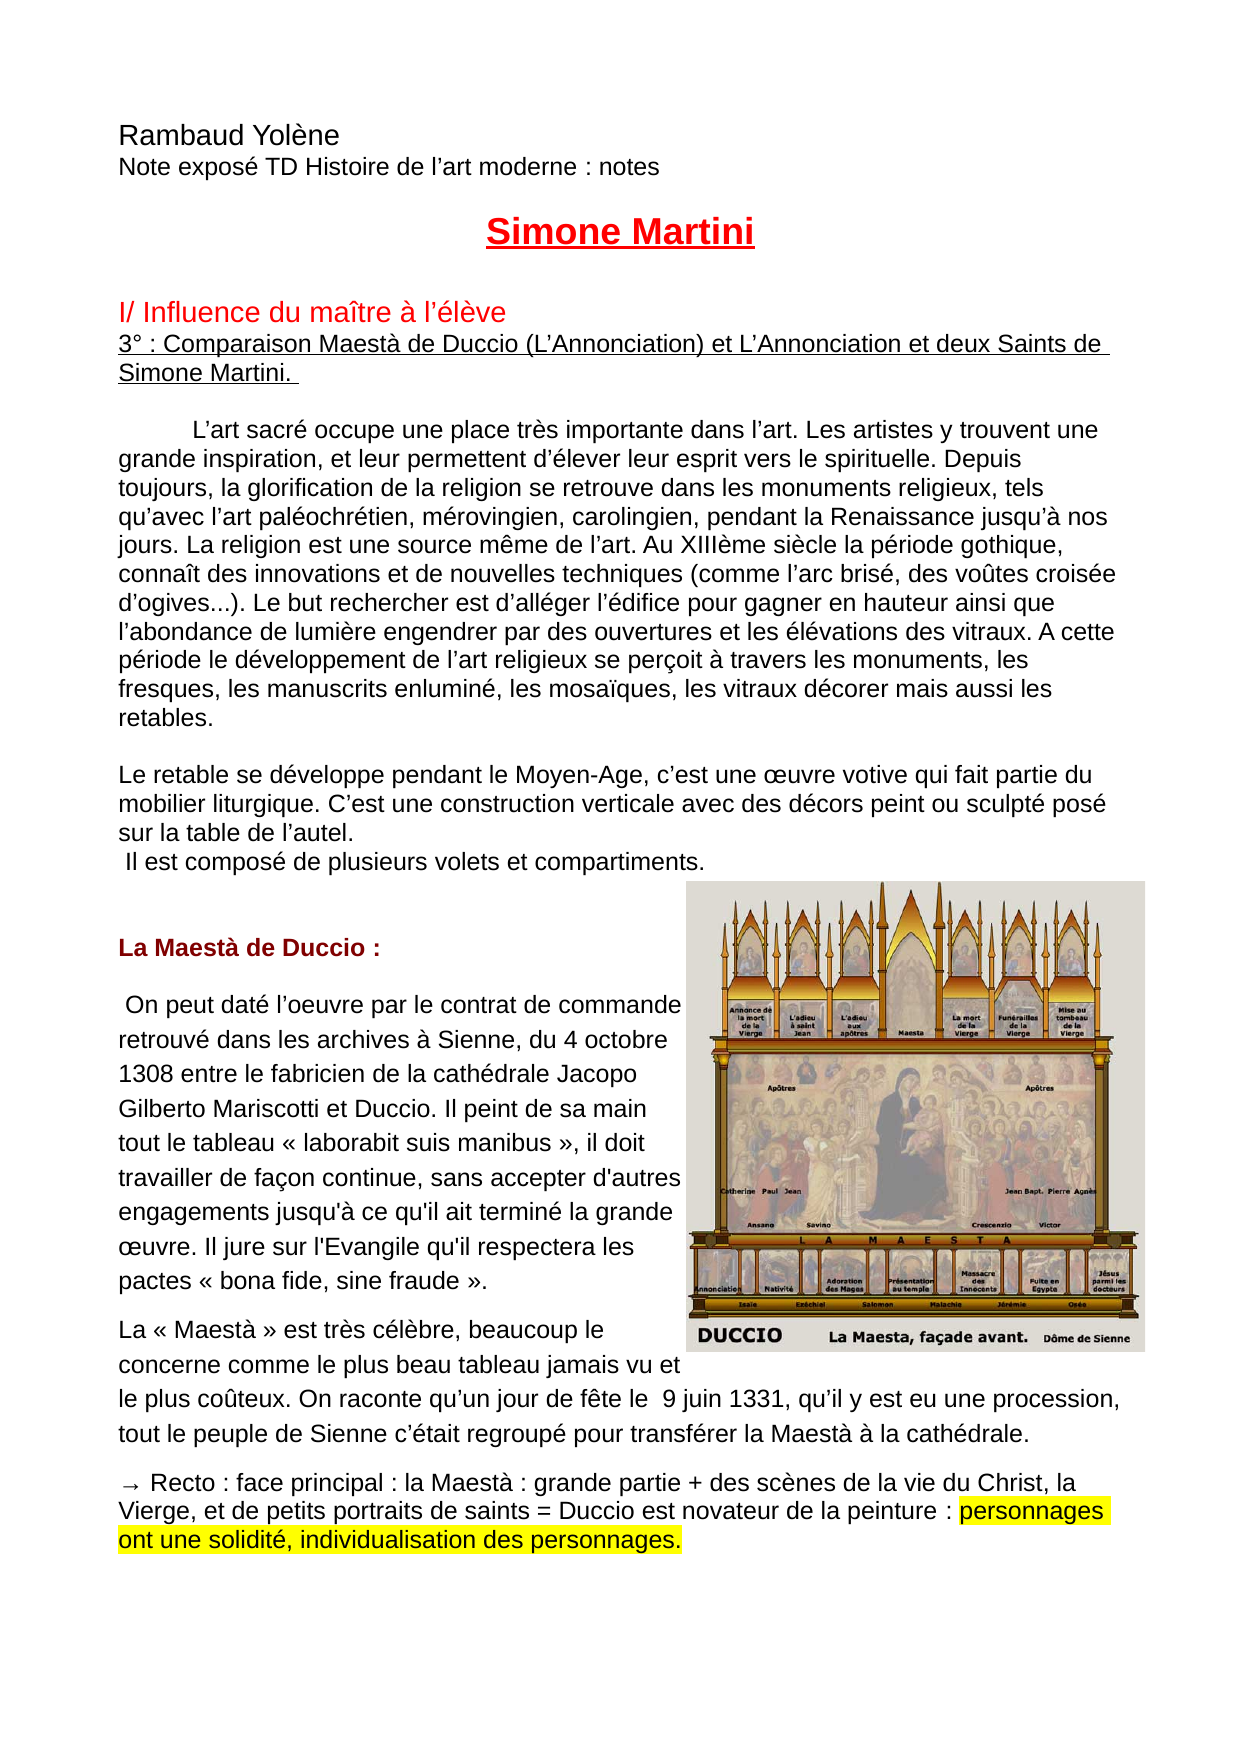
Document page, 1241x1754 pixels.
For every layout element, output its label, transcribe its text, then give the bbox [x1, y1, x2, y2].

text Le retable se développe pendant le Moyen-Age, c’est une œuvre votive qui fait partie du mobilier liturgique. C’est une construction verticale avec des décors peint ou sculpté posé sur la table de l’autel. [118, 760, 1122, 846]
text → Recto : face principal : la Maestà : grande partie + des scènes de la vie du Christ, la Vierge, et de petits portraits de saints = Duccio est novateur de la peinture : personnages ont une solidité, individualisation des personnages. [118, 1468, 1122, 1554]
text Il est composé de plusieurs volets et compartiments. [118, 846, 1122, 875]
text Note exposé TD Histoire de l’art moderne : notes [118, 152, 1122, 180]
text La « Maestà » est très célèbre, beaucoup le concerne comme le plus beau tableau jamais vu et le plus coûteux. On raconte qu’un jour de fête le 9 juin 1331, qu’il y est eu une procession, tout le peuple de Sienne c’était regroupé pour transférer la Maestà à la cathédrale. [118, 1315, 1122, 1447]
text On peut daté l’oeuvre par le contrat de commande retrouvé dans les archives à Sienne, du 4 octobre 1308 entre le fabricien de la cathédrale Jacopo Gilberto Mariscotti et Duccio. Il peint de sa main tout le tableau « laborabit suis manibus », il doit travailler de façon continue, sans accepter d'autres engagements jusqu'à ce qu'il ait terminé la grande œuvre. Il jure sur l'Evangile qu'il respectera les pactes « bona fide, sine fraude ». [118, 990, 686, 1295]
text I/ Influence du maître à l’élève [118, 295, 1122, 329]
text L’art sacré occupe une place très importante dans l’art. Les artistes y trouvent une grande inspiration, et leur permettent d’élever leur esprit vers le spirituelle. Depuis toujours, la glorification de la religion se retrouve dans les monuments religieux, tels qu’avec l’art paléochrétien, mérovingien, carolingien, pendant la Renaissance jusqu’à nos jours. La religion est une source même de l’art. Au XIIIème siècle la période gothique, connaît des innovations et de nouvelles techniques (comme l’arc brisé, des voûtes croisée d’ogives...). Le but rechercher est d’alléger l’édifice pour gagner en hauteur ainsi que l’abondance de lumière engendrer par des ouvertures et les élévations des vitraux. A cette période le développement de l’art religieux se perçoit à travers les monuments, les fresques, les manuscrits enluminé, les mosaïques, les vitraux décorer mais aussi les retables. [118, 415, 1122, 731]
text La Maestà de Duccio : [118, 933, 686, 961]
text 3° : Comparaison Maestà de Duccio (L’Annonciation) et L’Annonciation et deux Saints de Simone Martini. [118, 329, 1122, 386]
picture [686, 881, 1146, 1352]
text Simone Martini [118, 209, 1122, 252]
text Rambaud Yolène [118, 118, 1122, 152]
